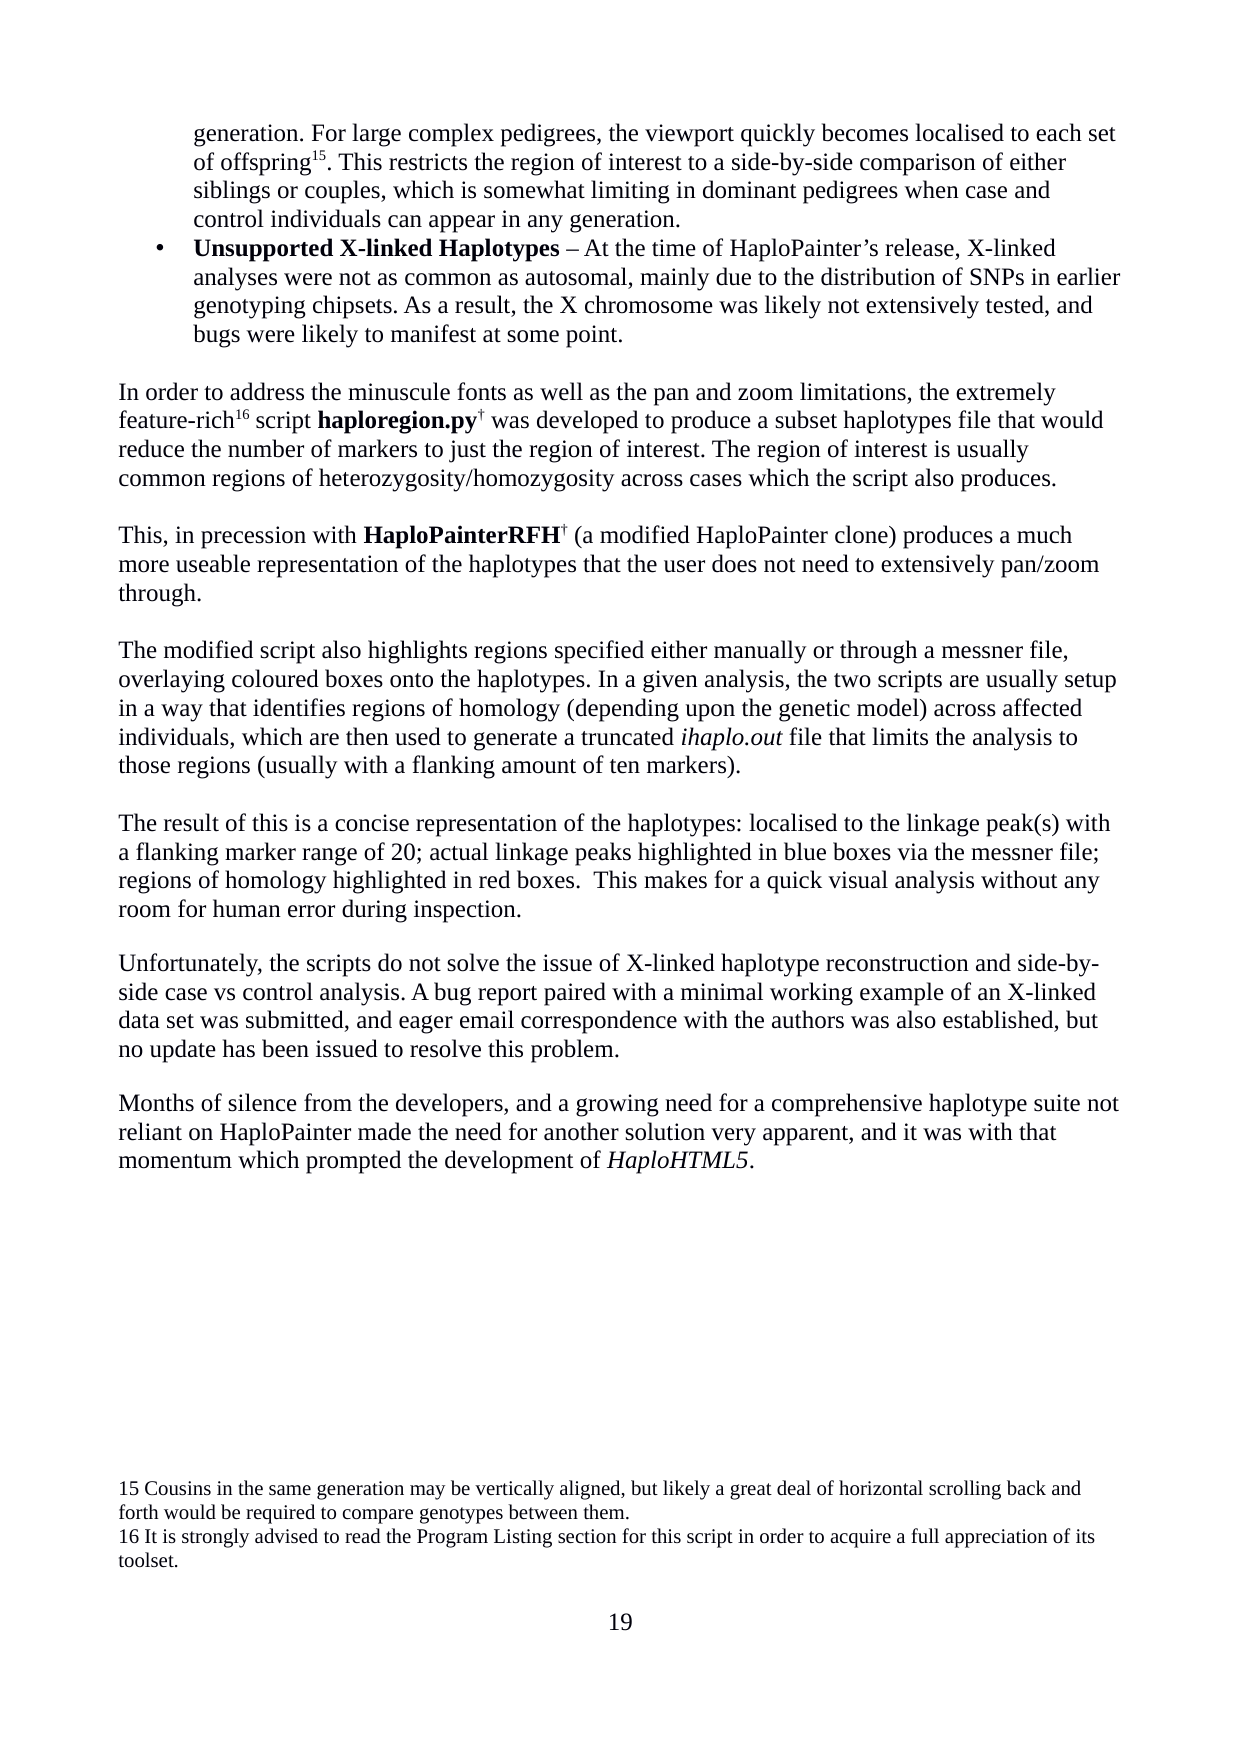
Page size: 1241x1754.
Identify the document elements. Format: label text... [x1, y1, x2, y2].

text In order to address the minuscule fonts as well as the pan and zoom limitations, the extremely feature-rich script haploregion.py† was developed to produce a subset haplotypes file that would reduce the number of markers to just the region of interest. The region of interest is usually common regions of heterozygosity/homozygosity across cases which the script also produces. [118, 377, 1122, 492]
list generation. For large complex pedigrees, the viewport quickly becomes localised to each set of offspring. This restricts the region of interest to a side-by-side comparison of either siblings or couples, which is somewhat limiting in dominant pedigrees when case and control individuals can appear in any generation. [156, 118, 1122, 233]
text Unfortunately, the scripts do not solve the issue of X-linked haplotype reconstruction and side-by-side case vs control analysis. A bug report paired with a minimal working example of an X-linked data set was submitted, and eager email correspondence with the authors was also established, but no update has been issued to resolve this problem. [118, 948, 1122, 1063]
text This, in precession with HaploPainterRFH† (a modified HaploPainter clone) produces a much more useable representation of the haplotypes that the user does not need to extensively pan/zoom through. [118, 521, 1122, 607]
list Cousins in the same generation may be vertically aligned, but likely a great deal of horizontal scrolling back and forth would be required to compare genotypes between them. [118, 1476, 1122, 1524]
text The modified script also highlights regions specified either manually or through a messner file, overlaying coloured boxes onto the haplotypes. In a given analysis, the two scripts are usually setup in a way that identifies regions of homology (depending upon the genetic model) across affected individuals, which are then used to generate a truncated ihaplo.out file that limits the analysis to those regions (usually with a flanking amount of ten markers). [118, 636, 1122, 779]
text The result of this is a concise representation of the haplotypes: localised to the linkage peak(s) with a flanking marker range of 20; actual linkage peaks highlighted in blue boxes via the messner file; regions of homology highlighted in red boxes. This makes for a quick visual analysis without any room for human error during inspection. [118, 808, 1122, 923]
text Months of silence from the developers, and a growing need for a comprehensive haplotype suite not reliant on HaploPainter made the need for another solution very apparent, and it was with that momentum which prompted the development of HaploHTML5. [118, 1088, 1122, 1174]
list Unsupported X-linked Haplotypes – At the time of HaploPainter’s release, X-linked analyses were not as common as autosomal, mainly due to the distribution of SNPs in earlier genotyping chipsets. As a result, the X chromosome was likely not extensively tested, and bugs were likely to manifest at some point. [156, 233, 1122, 348]
text It is strongly advised to read the Program Listing section for this script in order to acquire a full appreciation of its toolset. [118, 1524, 1122, 1572]
